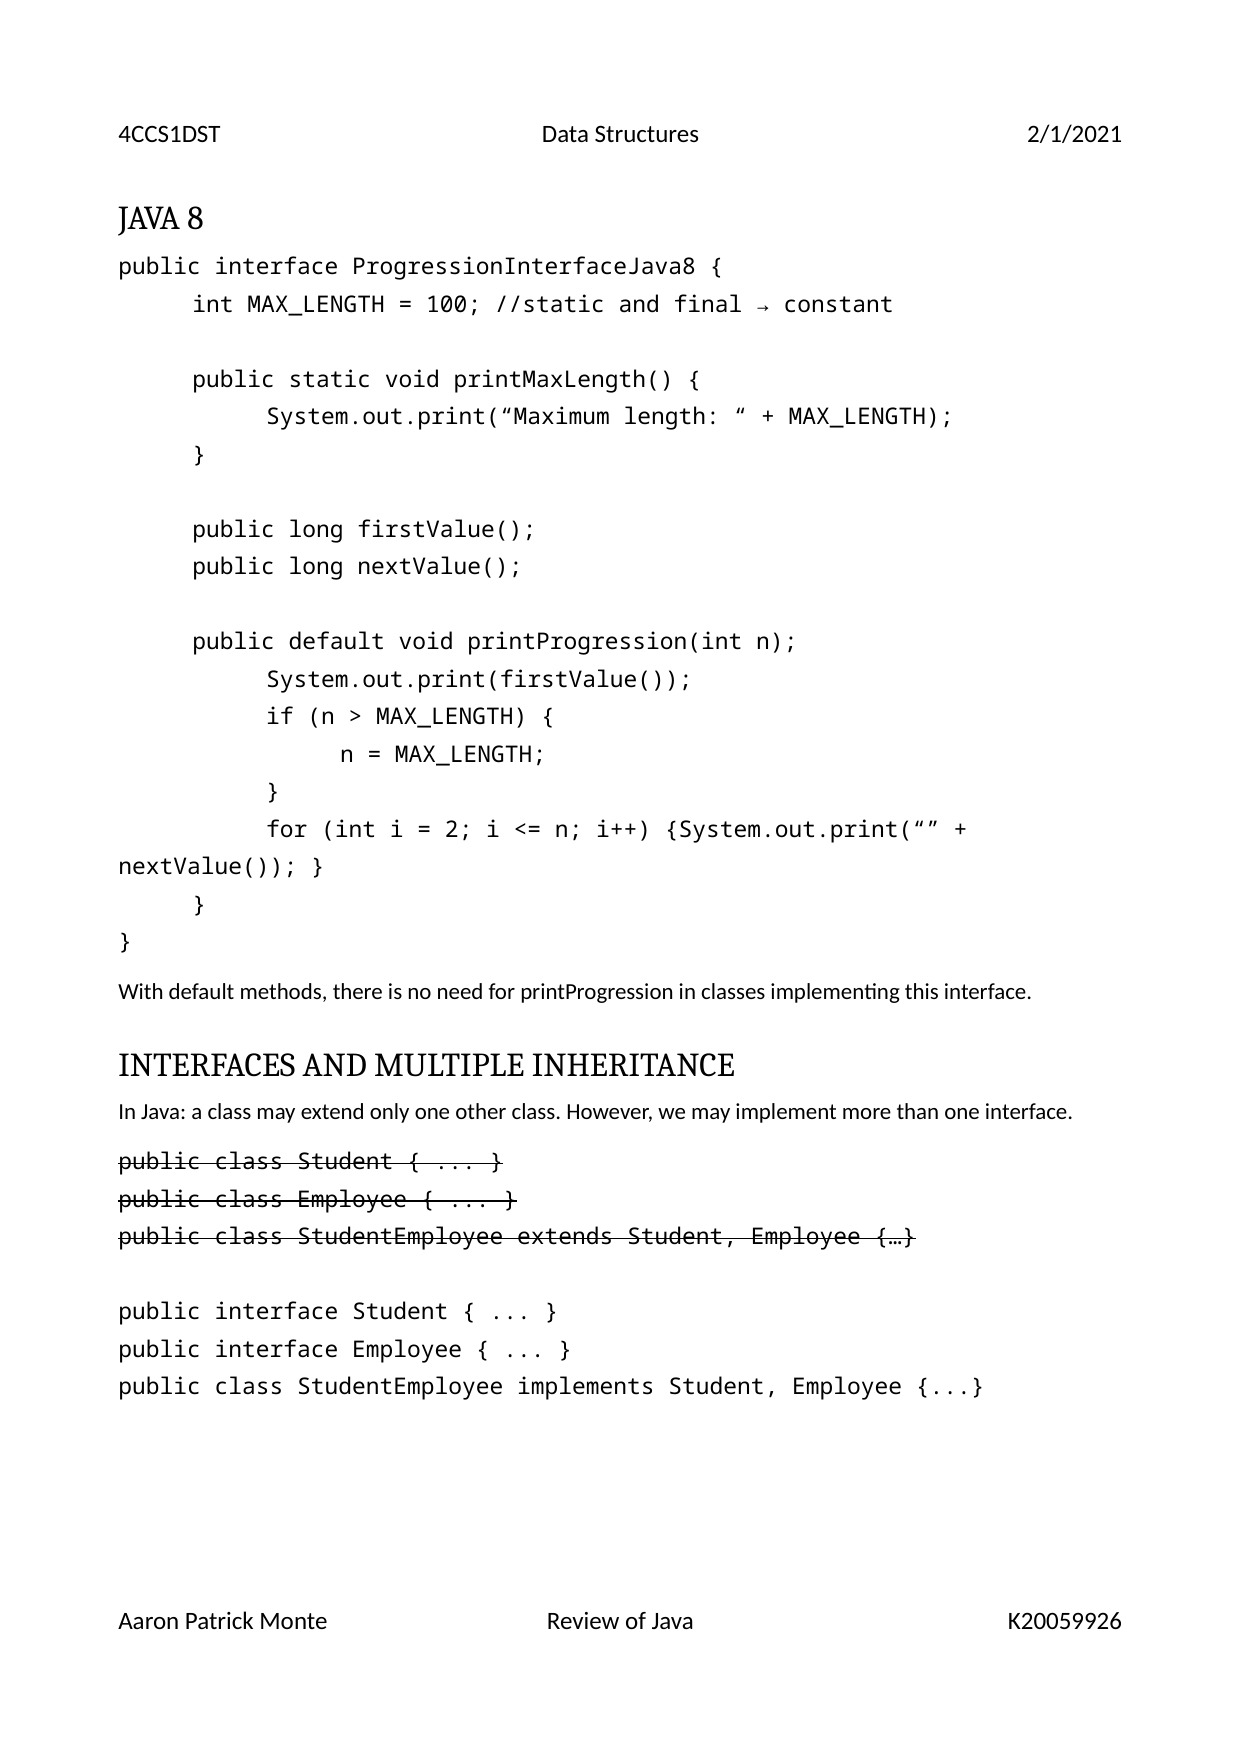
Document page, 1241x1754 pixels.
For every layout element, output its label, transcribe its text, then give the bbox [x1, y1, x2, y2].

text public class Student { ... } public class Employee { ... } public class StudentEmployee extends Student, Employee {…} public interface Student { ... } public interface Employee { ... } public class StudentEmployee implements Student, Employee {...} [118, 1145, 1122, 1401]
text public interface ProgressionInterfaceJava8 { int MAX_LENGTH = 100; //static and final → constant public static void printMaxLength() { System.out.print(“Maximum length: “ + MAX_LENGTH); } public long firstValue(); public long nextValue(); public default void printProgression(int n); System.out.print(firstValue()); if (n > MAX_LENGTH) { n = MAX_LENGTH; } for (int i = 2; i <= n; i++) {System.out.print(“” + nextValue()); } } } [118, 250, 1122, 956]
subtitle Java 8 [118, 199, 1122, 237]
subtitle Interfaces and multiple inheritance [118, 1046, 1122, 1084]
text In Java: a class may extend only one other class. However, we may implement more than one interface. [118, 1097, 1122, 1125]
text With default methods, there is no need for printProgression in classes implementing this interface. [118, 977, 1122, 1005]
